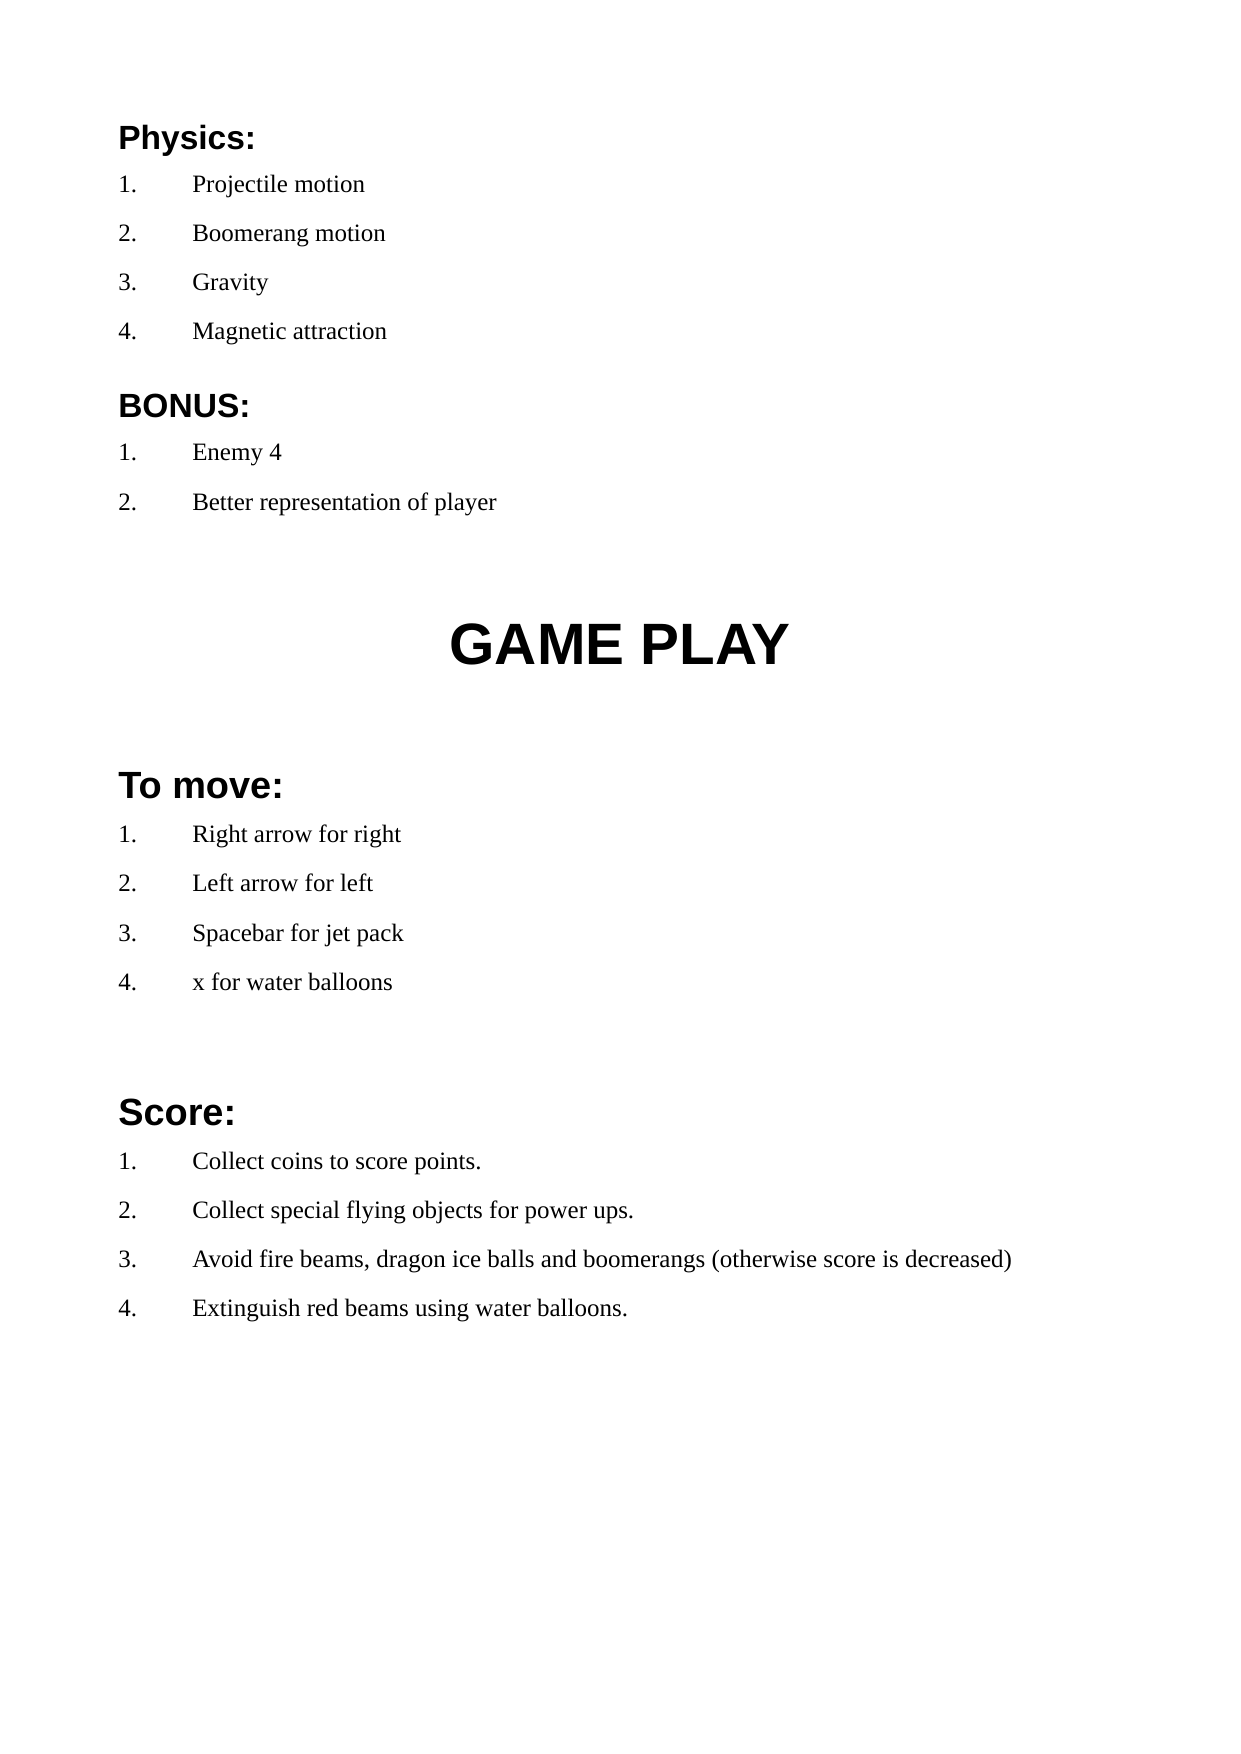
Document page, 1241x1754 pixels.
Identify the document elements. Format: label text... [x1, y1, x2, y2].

text 1. Right arrow for right [118, 819, 1122, 848]
subtitle Physics: [118, 118, 1122, 157]
text 4. x for water balloons [118, 967, 1122, 995]
subtitle Score: [118, 1090, 1122, 1133]
text 3. Avoid fire beams, dragon ice balls and boomerangs (otherwise score is decreased) [118, 1244, 1122, 1273]
subtitle To move: [118, 763, 1122, 807]
text 2. Left arrow for left [118, 868, 1122, 897]
text 2. Better representation of player [118, 487, 1122, 515]
subtitle BONUS: [118, 386, 1122, 425]
text 3. Gravity [118, 267, 1122, 296]
text 2. Collect special flying objects for power ups. [118, 1195, 1122, 1224]
text 1. Collect coins to score points. [118, 1146, 1122, 1175]
text 4. Magnetic attraction [118, 316, 1122, 345]
text 4. Extinguish red beams using water balloons. [118, 1293, 1122, 1322]
title GAME PLAY [118, 610, 1122, 677]
text 3. Spacebar for jet pack [118, 918, 1122, 946]
text 2. Boomerang motion [118, 218, 1122, 247]
text 1. Enemy 4 [118, 437, 1122, 466]
text 1. Projectile motion [118, 169, 1122, 198]
